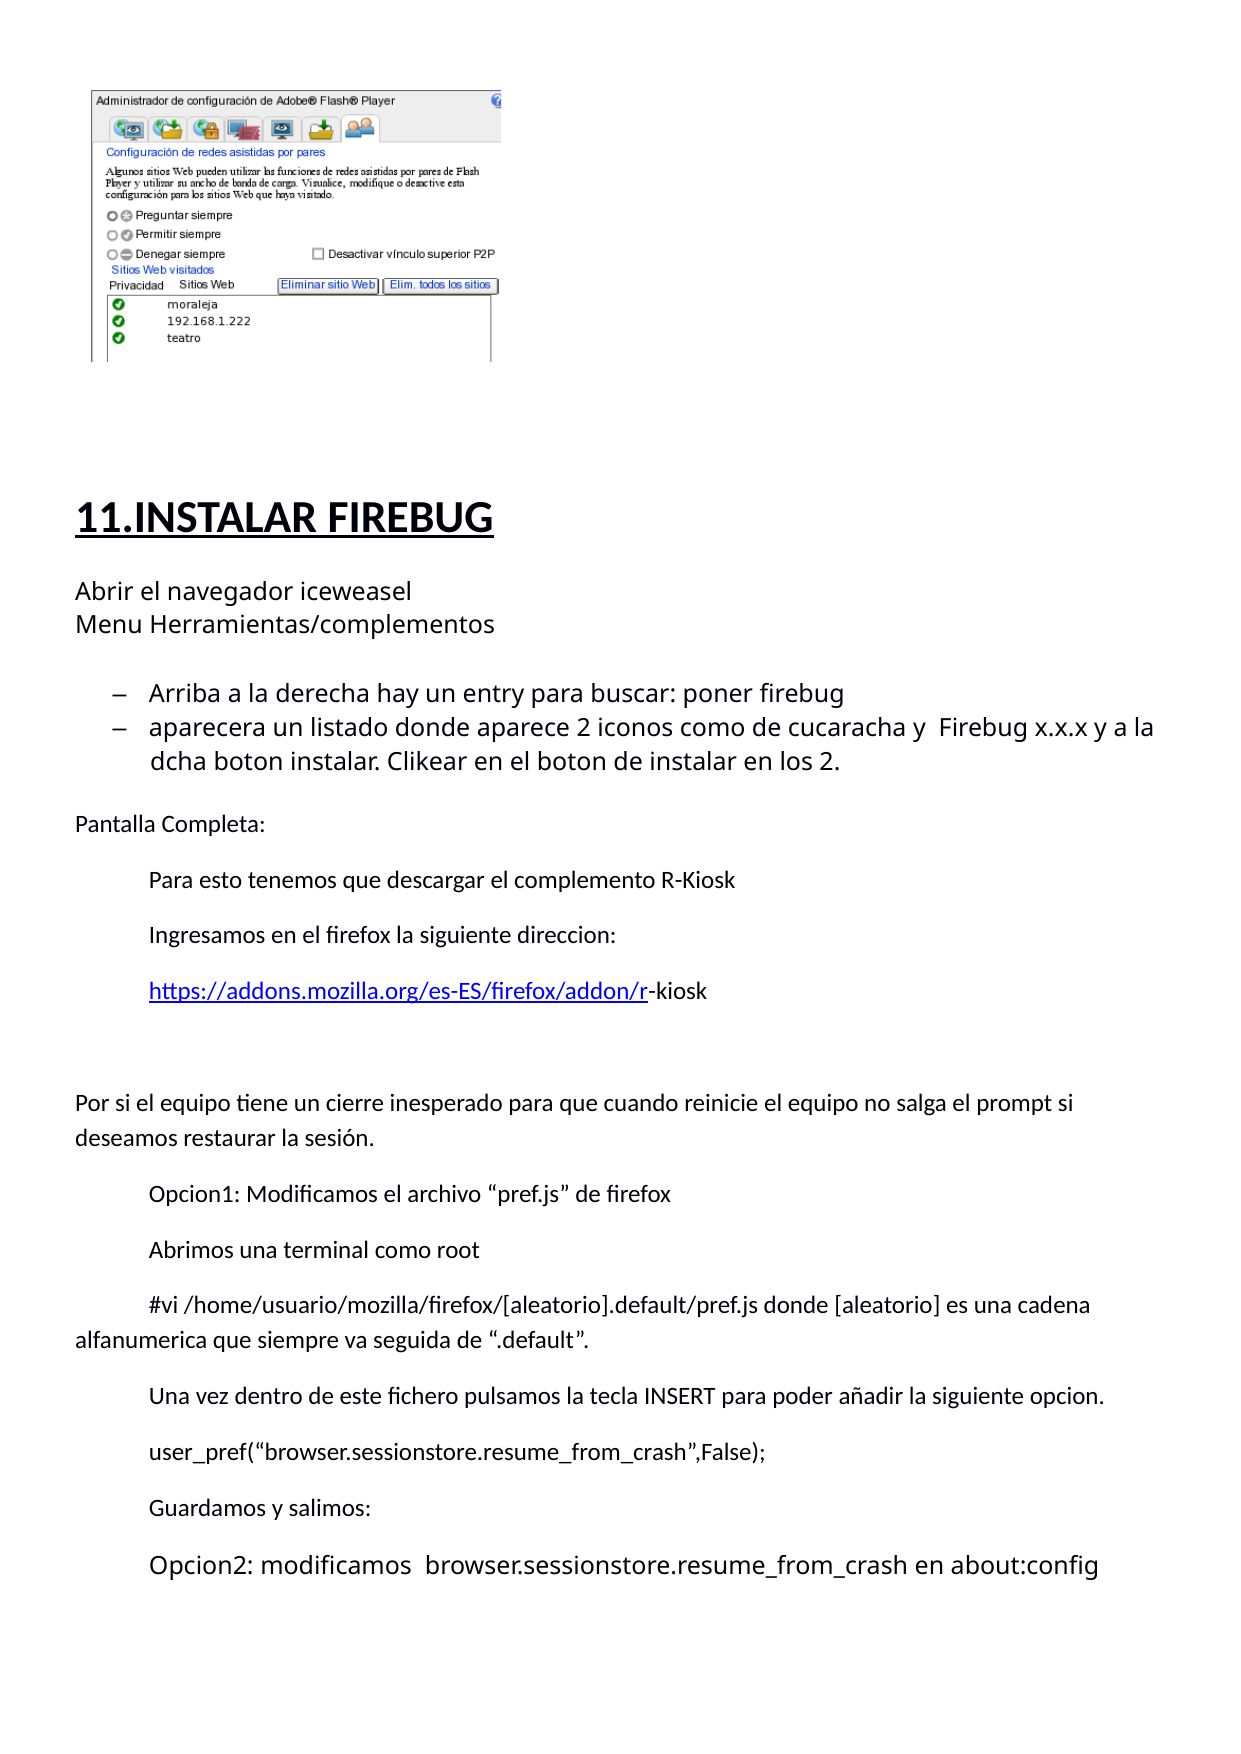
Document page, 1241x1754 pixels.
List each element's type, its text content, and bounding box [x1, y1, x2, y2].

text Menu Herramientas/complementos [75, 607, 1165, 641]
list aparecera un listado donde aparece 2 iconos como de cucaracha y Firebug x.x.x y a la dcha boton instalar. Clikear en el boton de instalar en los 2. [112, 709, 1165, 777]
text Ingresamos en el firefox la siguiente direccion: [75, 920, 1165, 950]
text 11.INSTALAR FIREBUG [75, 488, 1165, 544]
text Para esto tenemos que descargar el complemento R-Kiosk [75, 864, 1165, 894]
text Guardamos y salimos: [75, 1492, 1165, 1523]
text Por si el equipo tiene un cierre inesperado para que cuando reinicie el equipo no salga el prompt si deseamos restaurar la sesión. [75, 1087, 1165, 1153]
text https://addons.mozilla.org/es-ES/firefox/addon/r-kiosk [75, 976, 1165, 1006]
text Pantalla Completa: [75, 808, 1165, 838]
picture [90, 89, 502, 362]
text Opcion2: modificamos browser.sessionstore.resume_from_crash en about:config [75, 1548, 1165, 1582]
text Abrir el navegador iceweasel [75, 573, 1165, 607]
text Abrimos una terminal como root [75, 1234, 1165, 1264]
text user_pref(“browser.sessionstore.resume_from_crash”,False); [75, 1436, 1165, 1467]
list Arriba a la derecha hay un entry para buscar: poner firebug [112, 675, 1165, 709]
text #vi /home/usuario/mozilla/firefox/[aleatorio].default/pref.js donde [aleatorio] es una cadena alfanumerica que siempre va seguida de “.default”. [75, 1290, 1165, 1355]
text Una vez dentro de este fichero pulsamos la tecla INSERT para poder añadir la siguiente opcion. [75, 1381, 1165, 1411]
text Opcion1: Modificamos el archivo “pref.js” de firefox [75, 1178, 1165, 1208]
